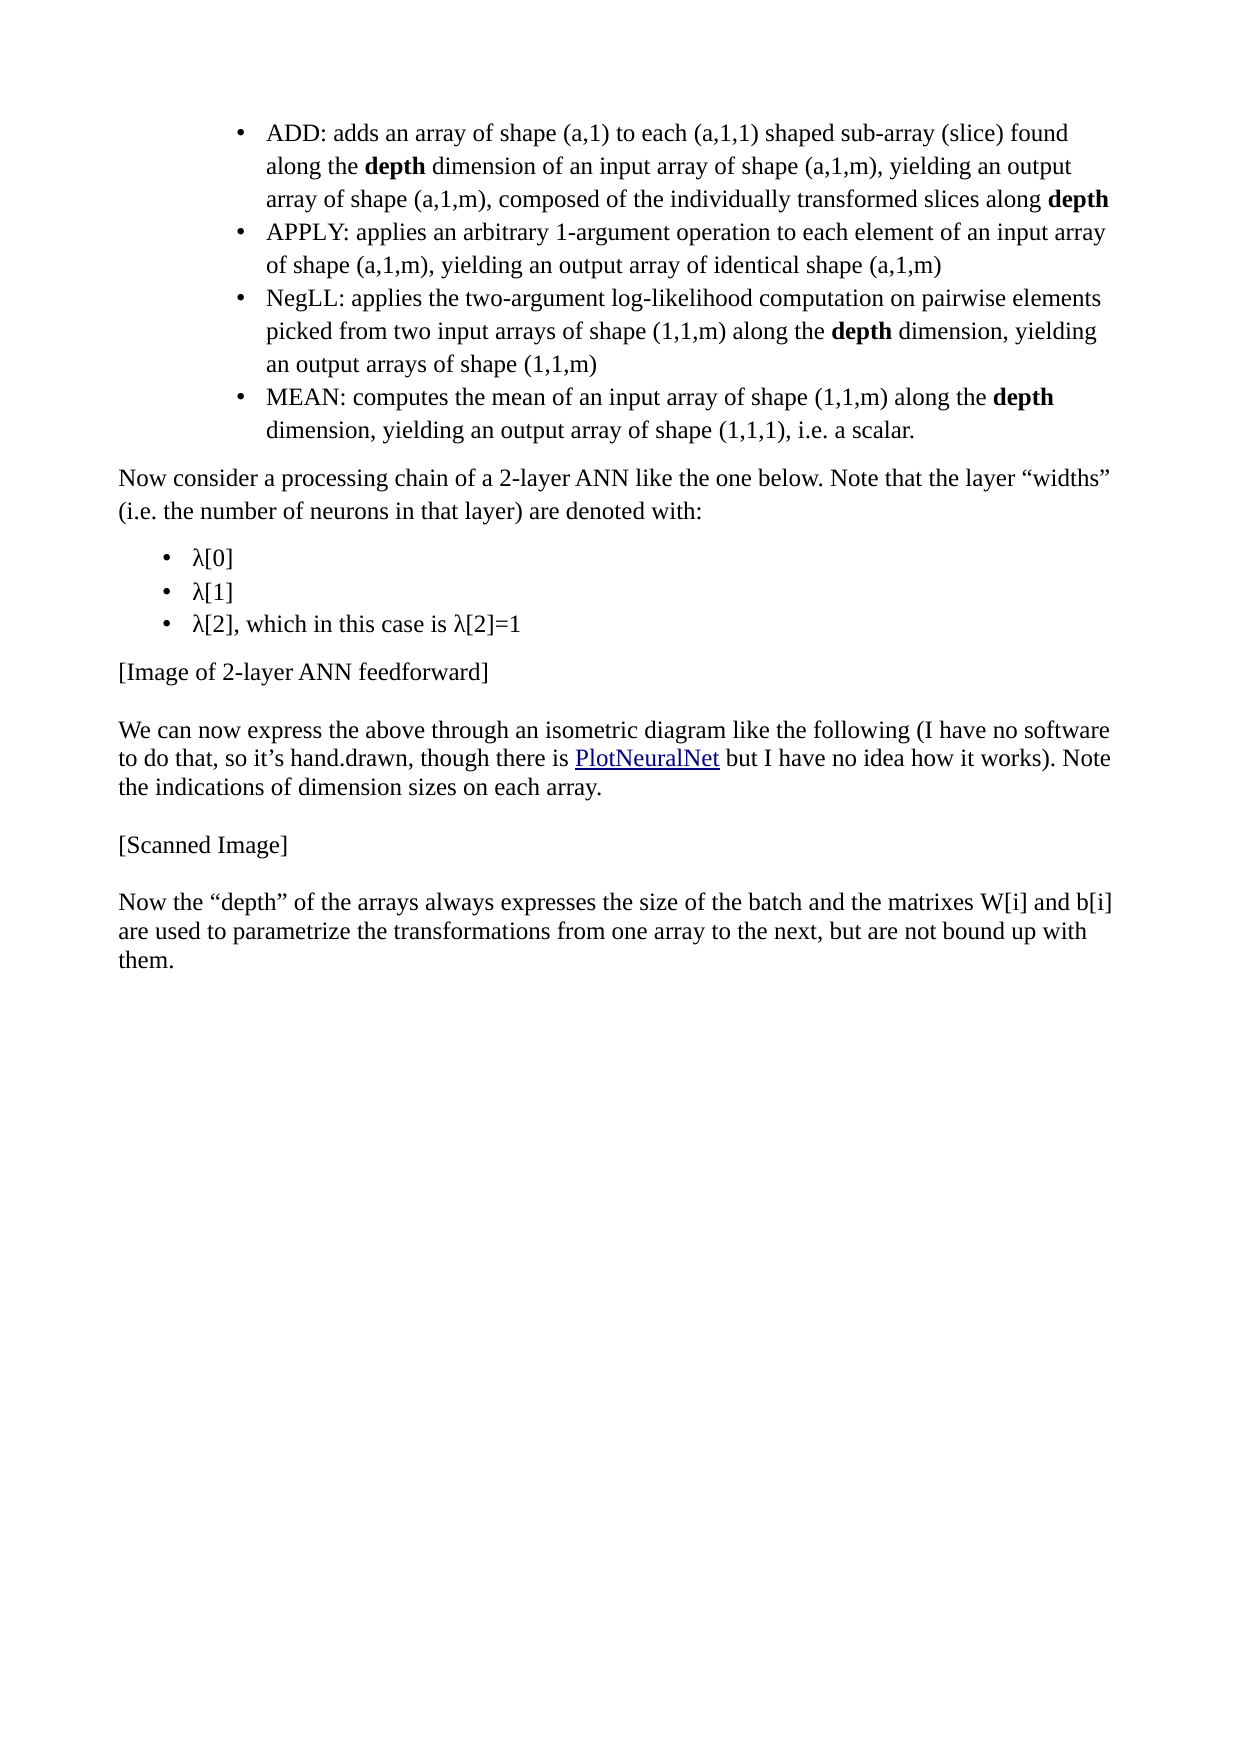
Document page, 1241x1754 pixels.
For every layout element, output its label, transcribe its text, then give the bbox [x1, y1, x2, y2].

text [Image of 2-layer ANN feedforward] [118, 657, 1122, 686]
list λ[2], which in this case is λ[2]=1 [162, 609, 1122, 638]
list MEAN: computes the mean of an input array of shape (1,1,m) along the depth dimension, yielding an output array of shape (1,1,1), i.e. a scalar. [236, 382, 1122, 444]
list APPLY: applies an arbitrary 1-argument operation to each element of an input array of shape (a,1,m), yielding an output array of identical shape (a,1,m) [236, 217, 1122, 279]
text We can now express the above through an isometric diagram like the following (I have no software to do that, so it’s hand.drawn, though there is PlotNeuralNet but I have no idea how it works). Note the indications of dimension sizes on each array. [118, 715, 1122, 801]
text [Scanned Image] [118, 830, 1122, 858]
list λ[0] [162, 543, 1122, 572]
list NegLL: applies the two-argument log-likelihood computation on pairwise elements picked from two input arrays of shape (1,1,m) along the depth dimension, yielding an output arrays of shape (1,1,m) [236, 283, 1122, 378]
text Now consider a processing chain of a 2-layer ANN like the one below. Note that the layer “widths” (i.e. the number of neurons in that layer) are denoted with: [118, 463, 1122, 525]
list ADD: adds an array of shape (a,1) to each (a,1,1) shaped sub-array (slice) found along the depth dimension of an input array of shape (a,1,m), yielding an output array of shape (a,1,m), composed of the individually transformed slices along depth [236, 118, 1122, 213]
text Now the “depth” of the arrays always expresses the size of the batch and the matrixes W[i] and b[i] are used to parametrize the transformations from one array to the next, but are not bound up with them. [118, 887, 1122, 973]
list λ[1] [162, 577, 1122, 605]
